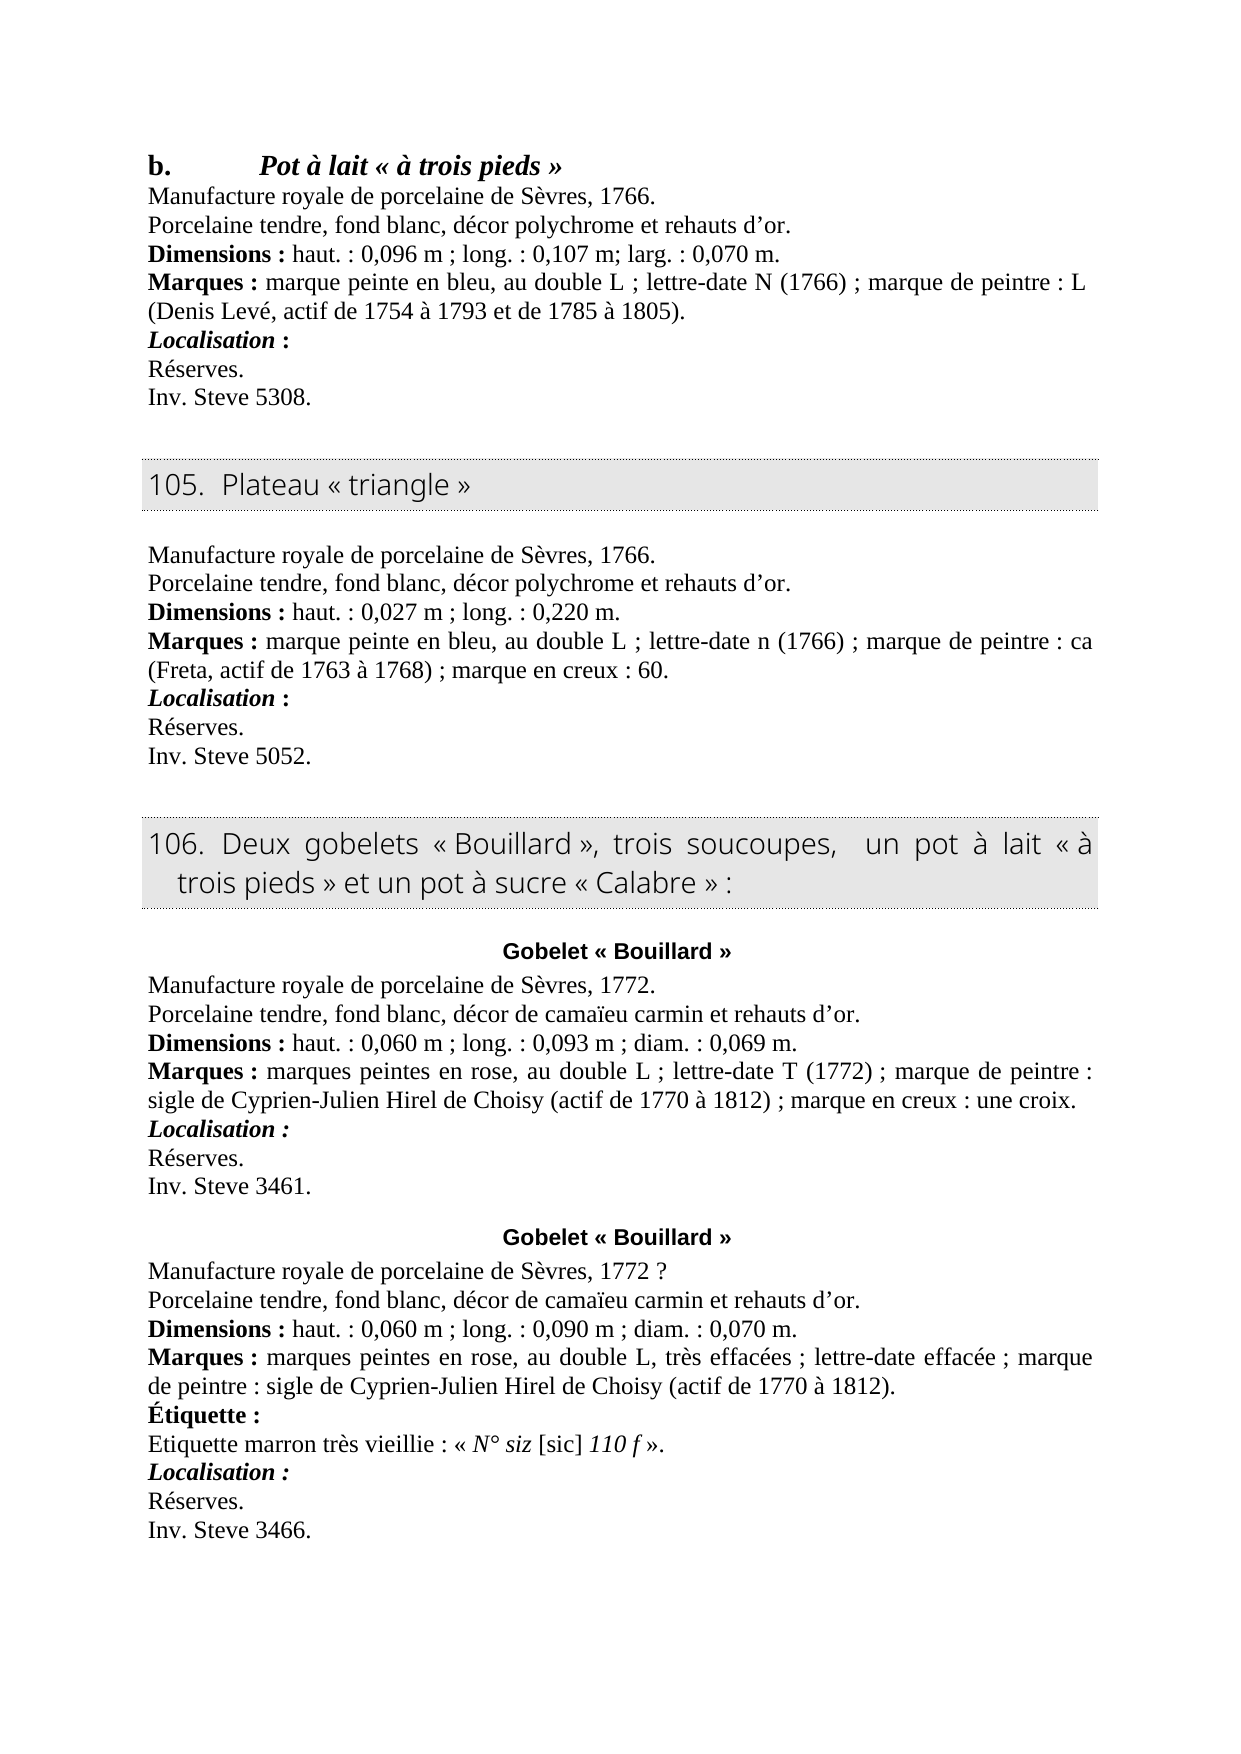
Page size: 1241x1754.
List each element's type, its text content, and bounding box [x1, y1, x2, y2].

text Porcelaine tendre, fond blanc, décor polychrome et rehauts d’or. [148, 210, 1093, 239]
text Localisation : [148, 325, 1093, 354]
text Étiquette : [148, 1400, 1093, 1429]
text Dimensions : haut. : 0,096 m ; long. : 0,107 m; larg. : 0,070 m. [148, 239, 1093, 267]
subtitle Plateau « triangle » [142, 458, 1098, 510]
subtitle Deux gobelets « Bouillard », trois soucoupes, un pot à lait « à trois pieds » et un pot à sucre « Calabre » : [142, 817, 1098, 908]
text Porcelaine tendre, fond blanc, décor de camaïeu carmin et rehauts d’or. [148, 1285, 1093, 1314]
text Manufacture royale de porcelaine de Sèvres, 1766. [148, 540, 1093, 568]
subtitle Gobelet « Bouillard » [148, 938, 1093, 964]
text Etiquette marron très vieillie : « N° siz [sic] 110 f ». [148, 1429, 1093, 1457]
text Marques : marques peintes en rose, au double L, très effacées ; lettre-date effacée ; marque de peintre : sigle de Cyprien-Julien Hirel de Choisy (actif de 1770 à 1812). [148, 1342, 1093, 1400]
subtitle Gobelet « Bouillard » [148, 1224, 1093, 1250]
text Localisation : [148, 1114, 1093, 1143]
text Dimensions : haut. : 0,060 m ; long. : 0,090 m ; diam. : 0,070 m. [148, 1314, 1093, 1342]
text Inv. Steve 5308. [148, 382, 1093, 411]
text Inv. Steve 3461. [148, 1171, 1093, 1200]
text Manufacture royale de porcelaine de Sèvres, 1772 ? [148, 1256, 1093, 1285]
text Marques : marques peintes en rose, au double L ; lettre-date T (1772) ; marque de peintre : sigle de Cyprien-Julien Hirel de Choisy (actif de 1770 à 1812) ; marque en creux : une croix. [148, 1056, 1093, 1114]
text Dimensions : haut. : 0,027 m ; long. : 0,220 m. [148, 597, 1093, 626]
text Manufacture royale de porcelaine de Sèvres, 1766. [148, 181, 1093, 210]
text Inv. Steve 5052. [148, 741, 1093, 770]
list Pot à lait « à trois pieds » [148, 148, 1093, 181]
text Manufacture royale de porcelaine de Sèvres, 1772. [148, 970, 1093, 999]
text Porcelaine tendre, fond blanc, décor de camaïeu carmin et rehauts d’or. [148, 999, 1093, 1028]
text Réserves. [148, 1143, 1093, 1171]
text Réserves. [148, 712, 1093, 741]
text Inv. Steve 3466. [148, 1515, 1093, 1544]
text Marques : marque peinte en bleu, au double L ; lettre-date N (1766) ; marque de peintre : L (Denis Levé, actif de 1754 à 1793 et de 1785 à 1805). [148, 267, 1093, 325]
text Porcelaine tendre, fond blanc, décor polychrome et rehauts d’or. [148, 568, 1093, 597]
text Dimensions : haut. : 0,060 m ; long. : 0,093 m ; diam. : 0,069 m. [148, 1028, 1093, 1056]
text Réserves. [148, 354, 1093, 382]
text Localisation : [148, 683, 1093, 712]
text Marques : marque peinte en bleu, au double L ; lettre-date n (1766) ; marque de peintre : ca (Freta, actif de 1763 à 1768) ; marque en creux : 60. [148, 626, 1093, 683]
text Localisation : [148, 1457, 1093, 1486]
text Réserves. [148, 1486, 1093, 1515]
